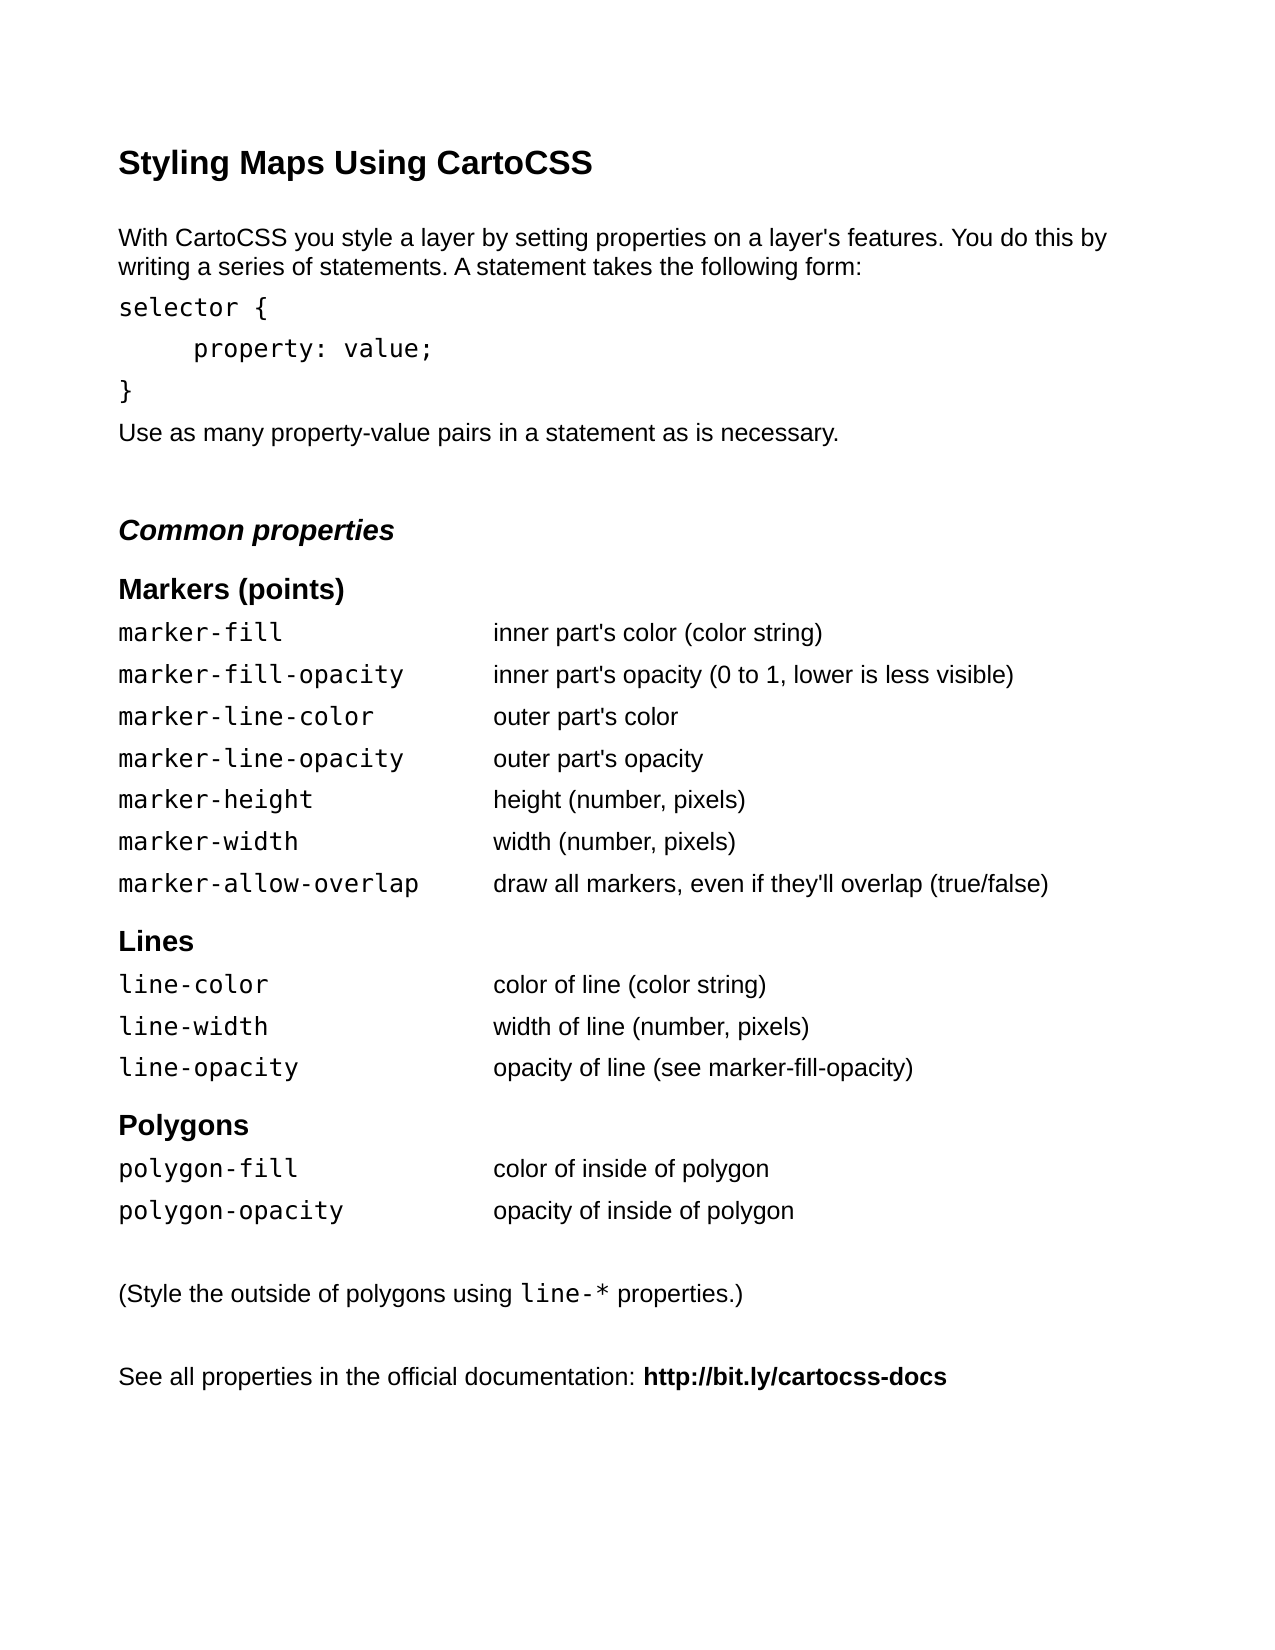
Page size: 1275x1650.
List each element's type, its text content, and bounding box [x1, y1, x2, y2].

text marker-line-opacity outer part's opacity [118, 744, 1157, 773]
text (Style the outside of polygons using line-* properties.) [118, 1279, 1157, 1308]
subtitle Lines [118, 924, 1157, 957]
text marker-width width (number, pixels) [118, 827, 1157, 857]
text line-color color of line (color string) [118, 970, 1157, 999]
text polygon-fill color of inside of polygon [118, 1154, 1157, 1183]
text marker-fill inner part's color (color string) [118, 618, 1157, 647]
text marker-allow-overlap draw all markers, even if they'll overlap (true/false) [118, 869, 1157, 899]
subtitle Polygons [118, 1108, 1157, 1141]
text marker-line-color outer part's color [118, 702, 1157, 731]
text marker-height height (number, pixels) [118, 786, 1157, 815]
subtitle Markers (points) [118, 572, 1157, 606]
subtitle Styling Maps Using CartoCSS [118, 143, 1157, 182]
text selector { [118, 293, 1157, 322]
text Use as many property-value pairs in a statement as is necessary. [118, 418, 1157, 447]
text line-width width of line (number, pixels) [118, 1012, 1157, 1041]
text With CartoCSS you style a layer by setting properties on a layer's features. You do this by writing a series of statements. A statement takes the following form: [118, 223, 1157, 281]
text property: value; [118, 335, 1157, 364]
text line-opacity opacity of line (see marker-fill-opacity) [118, 1053, 1157, 1083]
text marker-fill-opacity inner part's opacity (0 to 1, lower is less visible) [118, 660, 1157, 689]
subtitle Common properties [118, 513, 1157, 547]
text } [118, 376, 1157, 406]
text polygon-opacity opacity of inside of polygon [118, 1196, 1157, 1225]
text See all properties in the official documentation: http://bit.ly/cartocss-docs [118, 1362, 1157, 1391]
